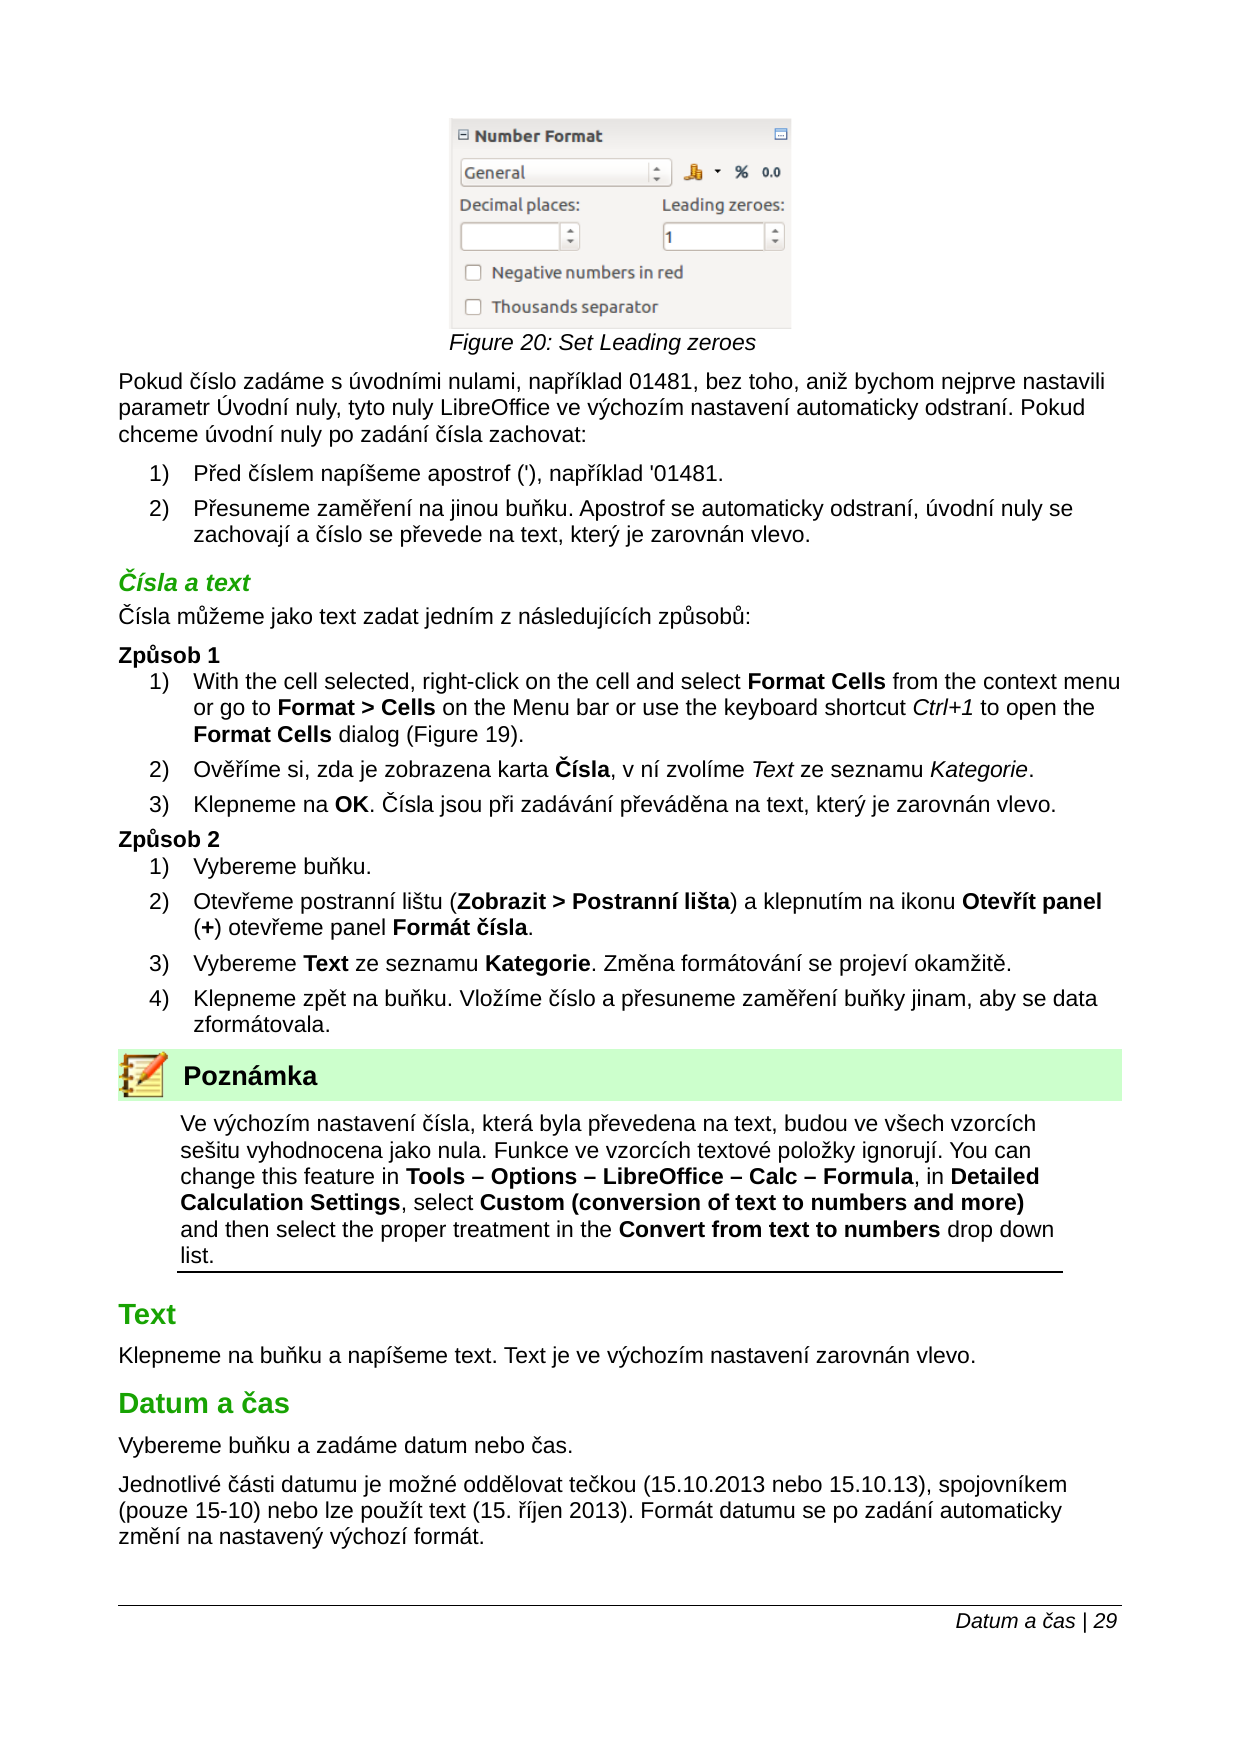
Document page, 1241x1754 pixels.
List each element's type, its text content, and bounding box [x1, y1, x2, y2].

subtitle Poznámka [118, 1049, 1122, 1101]
subtitle Čísla a text [118, 568, 1122, 597]
text Jednotlivé části datumu je možné oddělovat tečkou (15.10.2013 nebo 15.10.13), spojovníkem (pouze 15-10) nebo lze použít text (15. říjen 2013). Formát datumu se po zadání automaticky změní na nastavený výchozí formát. [118, 1471, 1122, 1550]
subtitle Text [118, 1297, 1122, 1331]
list Otevřeme postranní lištu (Zobrazit > Postranní lišta) a klepnutím na ikonu Otevřít panel (+) otevřeme panel Formát čísla. [169, 888, 1122, 941]
subtitle Datum a čas [118, 1386, 1122, 1420]
picture [448, 118, 792, 329]
text Figure 20: Set Leading zeroes [449, 329, 791, 355]
list Ověříme si, zda je zobrazena karta Čísla, v ní zvolíme Text ze seznamu Kategorie. [169, 756, 1122, 782]
text Ve výchozím nastavení čísla, která byla převedena na text, budou ve všech vzorcích sešitu vyhodnocena jako nula. Funkce ve vzorcích textové položky ignorují. You can change this feature in Tools – Options – LibreOffice – Calc – Formula, in Detailed Calculation Settings, select Custom (conversion of text to numbers and more) and then select the proper treatment in the Convert from text to numbers drop down list. [177, 1107, 1063, 1271]
list Klepneme na OK. Čísla jsou při zadávání převáděna na text, který je zarovnán vlevo. [169, 791, 1122, 817]
list Vybereme Text ze seznamu Kategorie. Změna formátování se projeví okamžitě. [169, 949, 1122, 976]
list Klepneme zpět na buňku. Vložíme číslo a přesuneme zaměření buňky jinam, aby se data zformátovala. [169, 985, 1122, 1037]
text Čísla můžeme jako text zadat jedním z následujících způsobů: [118, 603, 1122, 629]
text Způsob 1 [118, 642, 1122, 668]
list With the cell selected, right-click on the cell and select Format Cells from the context menu or go to Format > Cells on the Menu bar or use the keyboard shortcut Ctrl+1 to open the Format Cells dialog (Figure 19). [169, 668, 1122, 747]
text Klepneme na buňku a napíšeme text. Text je ve výchozím nastavení zarovnán vlevo. [118, 1342, 1122, 1369]
list Před číslem napíšeme apostrof ('), například '01481. [169, 459, 1122, 486]
text Vybereme buňku a zadáme datum nebo čas. [118, 1432, 1122, 1458]
list Vybereme buňku. [169, 853, 1122, 879]
picture [119, 1050, 170, 1101]
list Přesuneme zaměření na jinou buňku. Apostrof se automaticky odstraní, úvodní nuly se zachovají a číslo se převede na text, který je zarovnán vlevo. [169, 495, 1122, 547]
text Způsob 2 [118, 826, 1122, 853]
text Pokud číslo zadáme s úvodními nulami, například 01481, bez toho, aniž bychom nejprve nastavili parametr Úvodní nuly, tyto nuly LibreOffice ve výchozím nastavení automaticky odstraní. Pokud chceme úvodní nuly po zadání čísla zachovat: [118, 368, 1122, 447]
